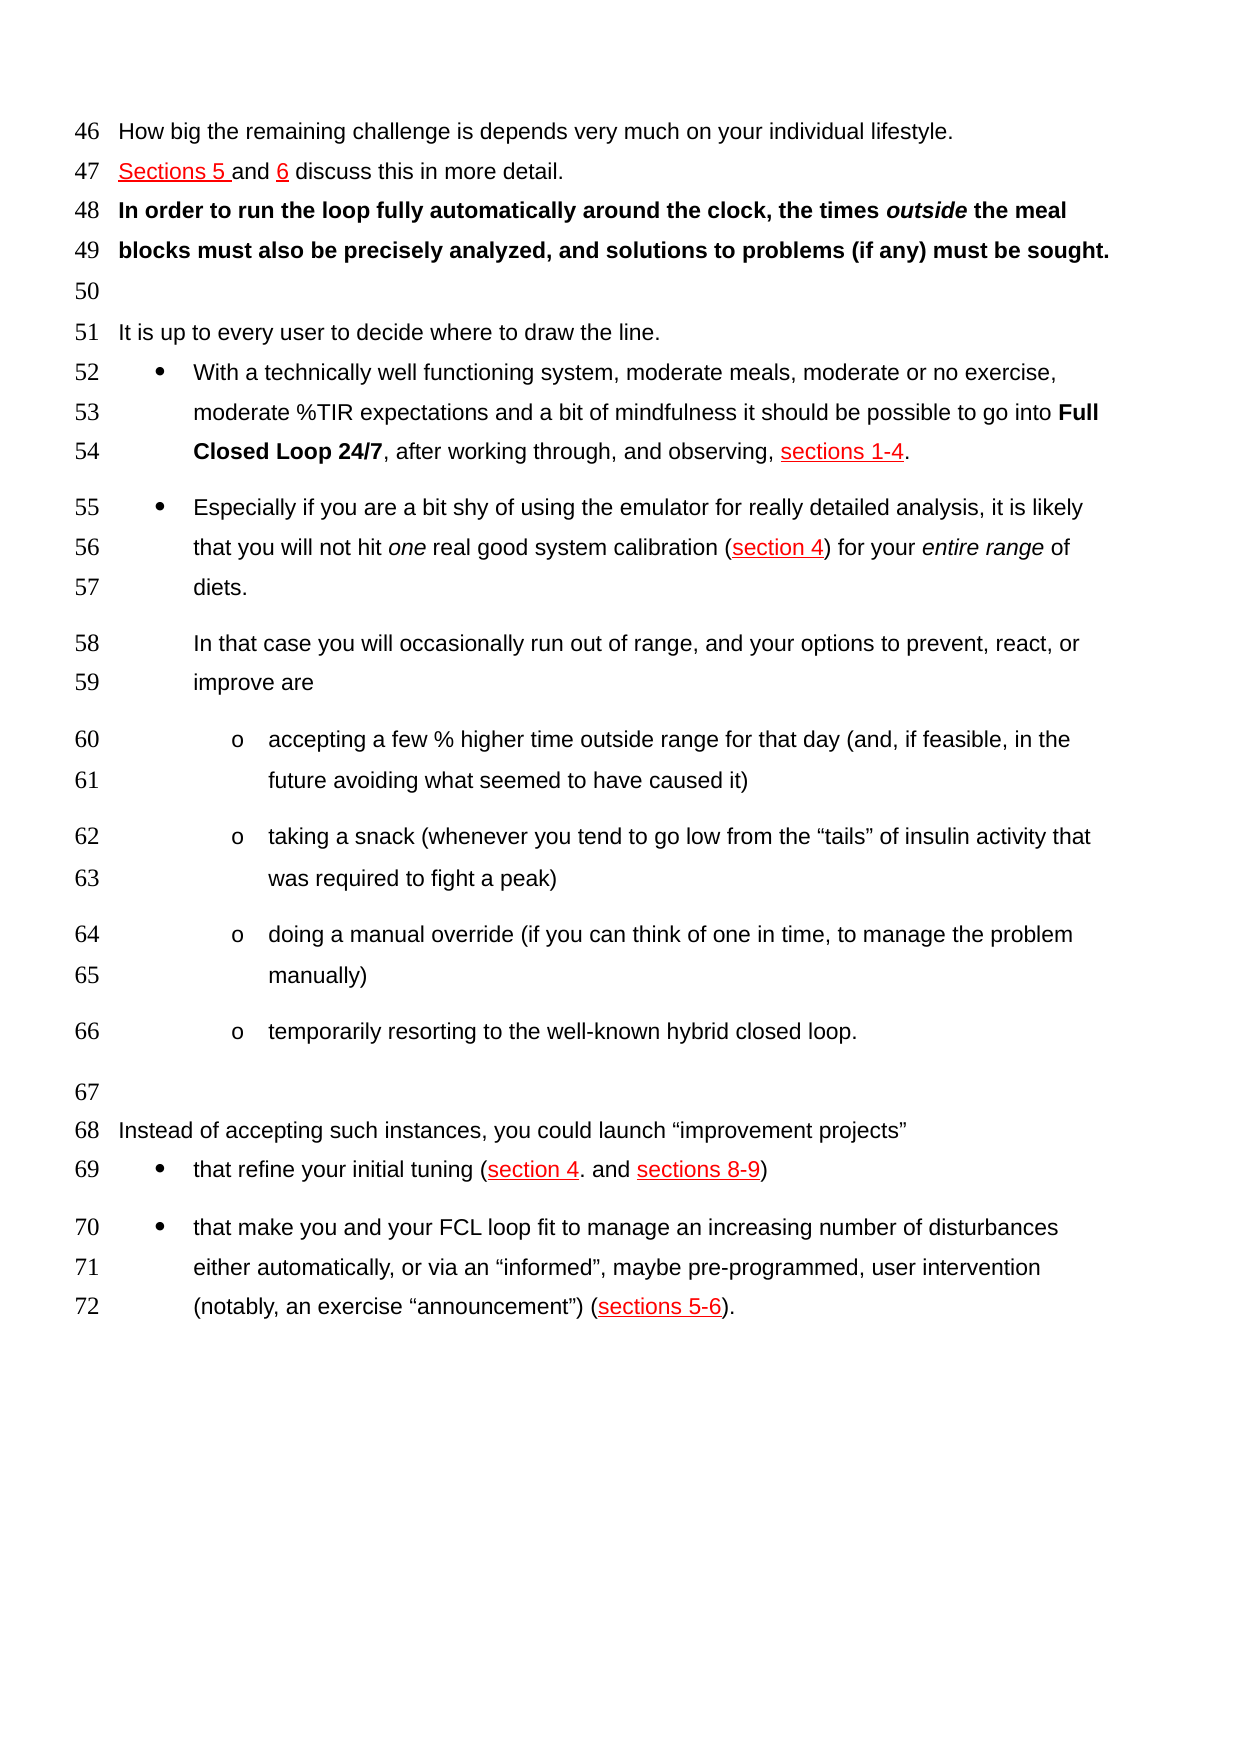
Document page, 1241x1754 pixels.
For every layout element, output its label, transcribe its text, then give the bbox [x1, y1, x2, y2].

list that make you and your FCL loop fit to manage an increasing number of disturbances either automatically, or via an “informed”, maybe pre-programmed, user intervention (notably, an exercise “announcement”) (sections 5-6). [156, 1213, 1122, 1319]
list doing a manual override (if you can think of one in time, to manage the problem manually) [231, 921, 1122, 988]
list taking a snack (whenever you tend to go low from the “tails” of insulin activity that was required to fight a peak) [231, 823, 1122, 891]
list In that case you will occasionally run out of range, and your options to prevent, react, or improve are [193, 630, 1122, 696]
text Instead of accepting such instances, you could launch “improvement projects” [118, 1117, 1122, 1143]
text In order to run the loop fully automatically around the clock, the times outside the meal blocks must also be precisely analyzed, and solutions to problems (if any) must be sought. [118, 197, 1122, 263]
list that refine your initial tuning (section 4. and sections 8-9) [156, 1156, 1122, 1183]
text It is up to every user to decide where to draw the line. [118, 319, 1122, 346]
list accepting a few % higher time outside range for that day (and, if feasible, in the future avoiding what seemed to have caused it) [231, 726, 1122, 793]
text How big the remaining challenge is depends very much on your individual lifestyle. Sections 5 and 6 discuss this in more detail. [118, 118, 1122, 184]
list temporarily resorting to the well-known hybrid closed loop. [231, 1018, 1122, 1047]
list Especially if you are a bit shy of using the emulator for really detailed analysis, it is likely that you will not hit one real good system calibration (section 4) for your entire range of diets. [156, 494, 1122, 600]
list With a technically well functioning system, moderate meals, moderate or no exercise, moderate %TIR expectations and a bit of mindfulness it should be possible to go into Full Closed Loop 24/7, after working through, and observing, sections 1-4. [156, 359, 1122, 464]
